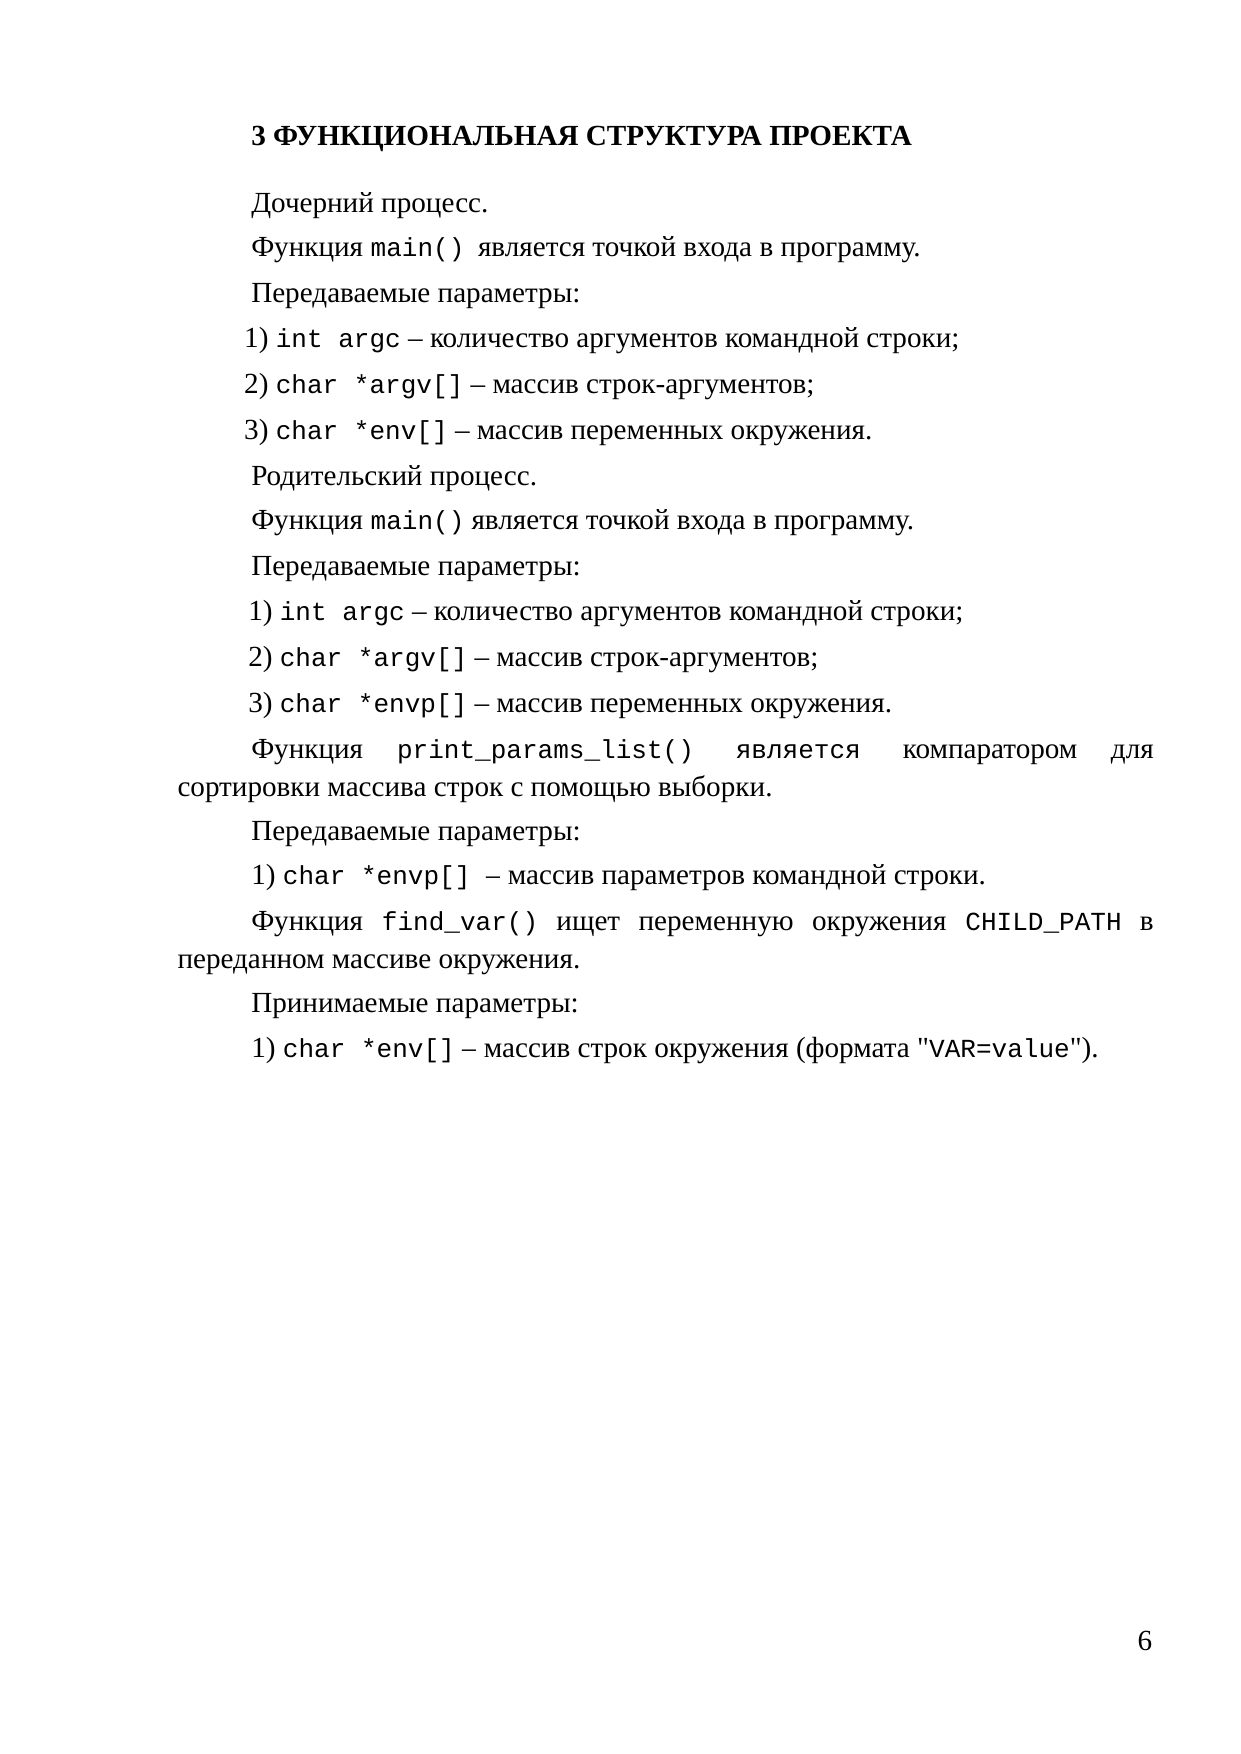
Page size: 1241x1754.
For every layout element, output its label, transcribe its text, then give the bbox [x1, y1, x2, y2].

text Принимаемые параметры: [177, 986, 251, 1019]
list char *argv[] ‒ массив строк-аргументов; [177, 366, 1152, 401]
text Передаваемые параметры: [581, 813, 1154, 847]
text Передаваемые параметры: [177, 276, 1154, 309]
text 2) char *argv[] ‒ массив строк-аргументов; [177, 639, 1152, 674]
text Передаваемые параметры: [177, 813, 430, 847]
text Дочерний процесс. [488, 185, 1154, 219]
list char *env[] ‒ массив переменных окружения. [177, 412, 1152, 447]
text 1) char *env[] ‒ массив строк окружения (формата "VAR=value"). [177, 1030, 1154, 1065]
text Функция print_params_list() является компаратором для сортировки массива строк с помощью выборки. [177, 731, 1154, 802]
text Функция main() является точкой входа в программу. [177, 502, 1154, 538]
text Функция find_var() ищет переменную окружения CHILD_PATH в переданном массиве окружения. [177, 903, 1154, 975]
text Принимаемые параметры: [579, 986, 1154, 1019]
text 1) char *envp[] ‒ массив параметров командной строки. [177, 857, 1154, 893]
text 3) char *envp[] ‒ массив переменных окружения. [177, 685, 1152, 720]
text Родительский процесс. [537, 458, 1154, 492]
text 1) int argc ‒ количество аргументов командной строки; [177, 593, 1152, 628]
text Передаваемые параметры: [177, 548, 1154, 582]
text Функция main() является точкой входа в программу. [177, 229, 1154, 265]
text 3 ФУНКЦИОНАЛЬНАЯ СТРУКТУРА ПРОЕКТА [912, 118, 1152, 152]
list int argc ‒ количество аргументов командной строки; [177, 320, 1152, 355]
